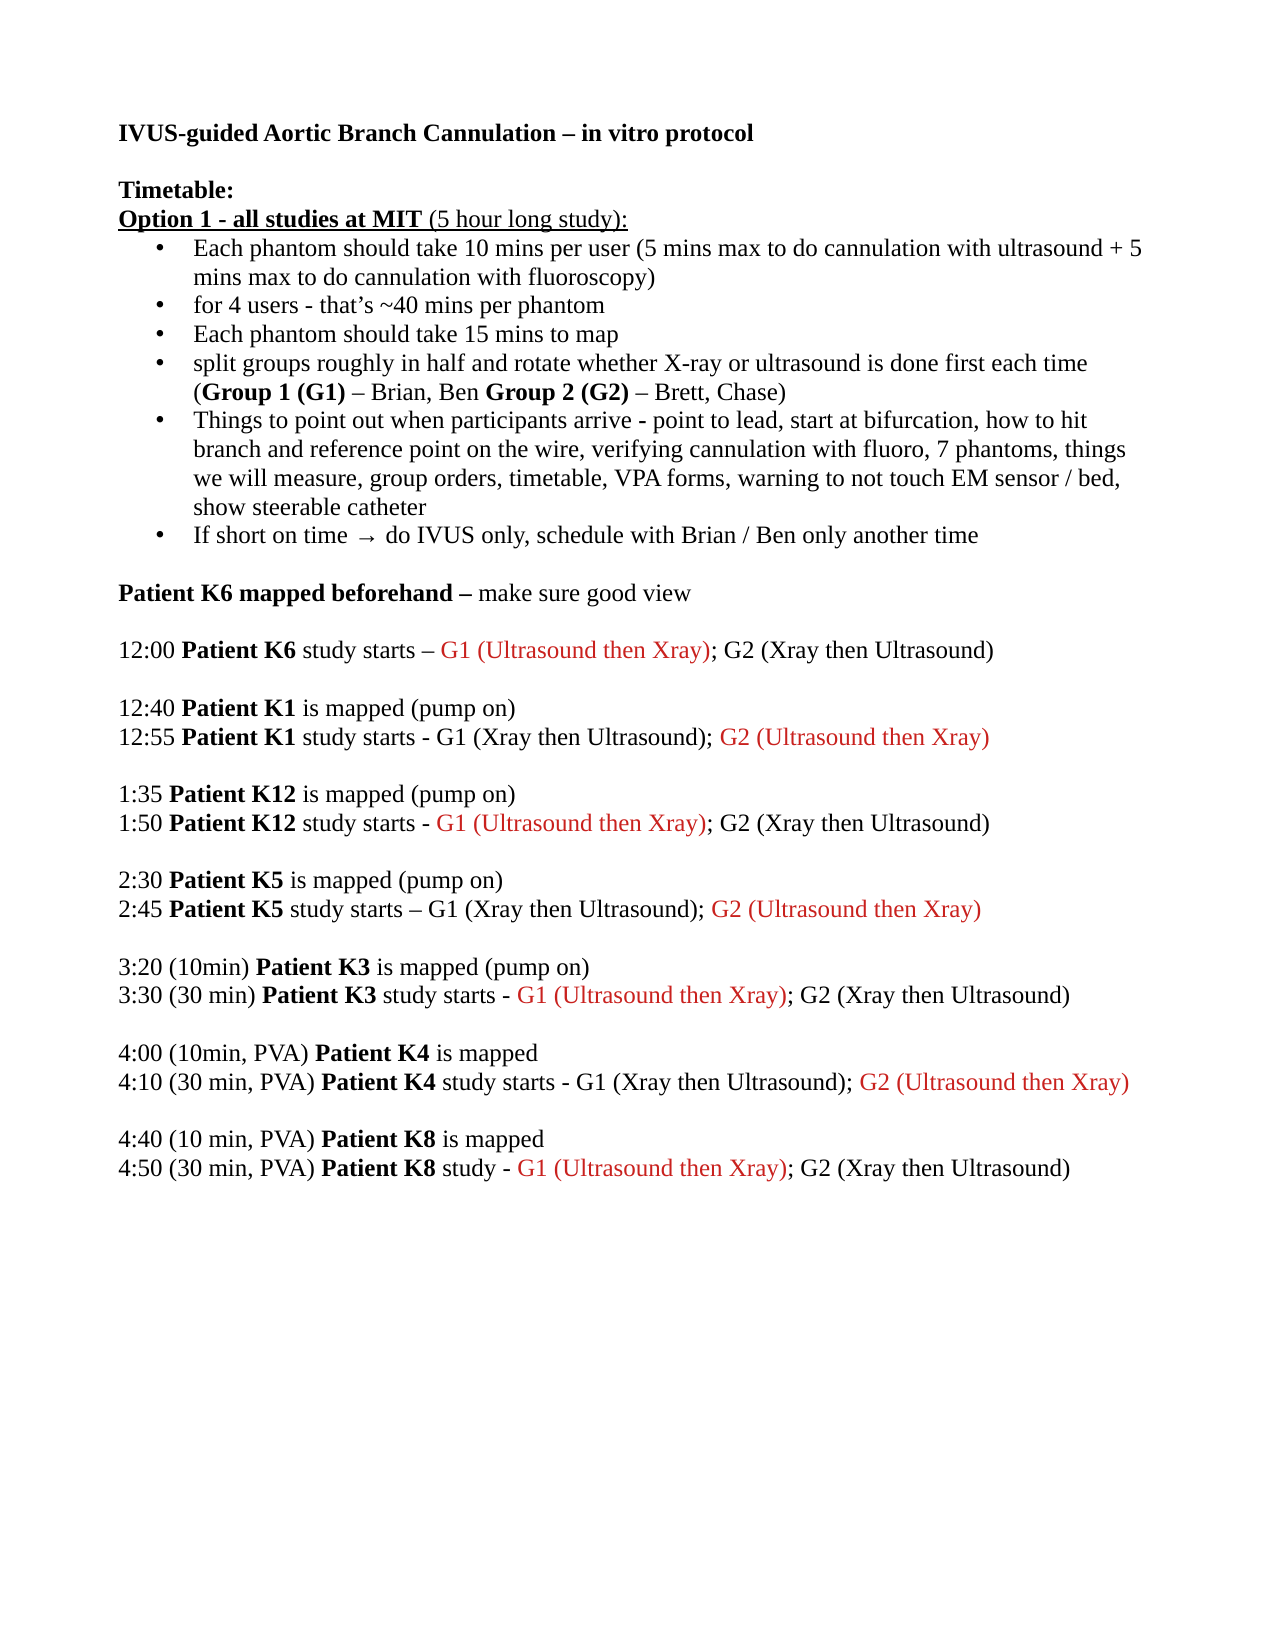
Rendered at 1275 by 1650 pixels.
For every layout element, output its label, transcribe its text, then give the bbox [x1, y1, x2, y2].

text 4:40 (10 min, PVA) Patient K8 is mapped [118, 1124, 1157, 1153]
text 4:50 (30 min, PVA) Patient K8 study - G1 (Ultrasound then Xray); G2 (Xray then Ultrasound) [118, 1153, 1157, 1182]
text Timetable: [118, 176, 1157, 204]
text IVUS-guided Aortic Branch Cannulation – in vitro protocol [118, 118, 1157, 147]
text 3:20 (10min) Patient K3 is mapped (pump on) [118, 952, 1157, 981]
text Option 1 - all studies at MIT (5 hour long study): [118, 204, 1157, 233]
text 4:00 (10min, PVA) Patient K4 is mapped [118, 1038, 1157, 1067]
text Patient K6 mapped beforehand – make sure good view [118, 578, 1157, 607]
text 12:40 Patient K1 is mapped (pump on) [118, 693, 1157, 722]
text 2:30 Patient K5 is mapped (pump on) [118, 866, 1157, 894]
text 2:45 Patient K5 study starts – G1 (Xray then Ultrasound); G2 (Ultrasound then Xray) [118, 894, 1157, 923]
text 1:50 Patient K12 study starts - G1 (Ultrasound then Xray); G2 (Xray then Ultrasound) [118, 808, 1157, 837]
text 3:30 (30 min) Patient K3 study starts - G1 (Ultrasound then Xray); G2 (Xray then Ultrasound) [118, 981, 1157, 1009]
list Each phantom should take 10 mins per user (5 mins max to do cannulation with ultrasound + 5 mins max to do cannulation with fluoroscopy) [156, 233, 1157, 291]
text 12:55 Patient K1 study starts - G1 (Xray then Ultrasound); G2 (Ultrasound then Xray) [118, 722, 1157, 751]
text 4:10 (30 min, PVA) Patient K4 study starts - G1 (Xray then Ultrasound); G2 (Ultrasound then Xray) [118, 1067, 1157, 1096]
text 12:00 Patient K6 study starts – G1 (Ultrasound then Xray); G2 (Xray then Ultrasound) [118, 636, 1157, 664]
list If short on time → do IVUS only, schedule with Brian / Ben only another time [156, 521, 1157, 549]
text 1:35 Patient K12 is mapped (pump on) [118, 779, 1157, 808]
list for 4 users - that’s ~40 mins per phantom [156, 291, 1157, 319]
list Things to point out when participants arrive - point to lead, start at bifurcation, how to hit branch and reference point on the wire, verifying cannulation with fluoro, 7 phantoms, things we will measure, group orders, timetable, VPA forms, warning to not touch EM sensor / bed, show steerable catheter [156, 406, 1157, 521]
list Each phantom should take 15 mins to map [156, 319, 1157, 348]
list split groups roughly in half and rotate whether X-ray or ultrasound is done first each time (Group 1 (G1) – Brian, Ben Group 2 (G2) – Brett, Chase) [156, 348, 1157, 406]
